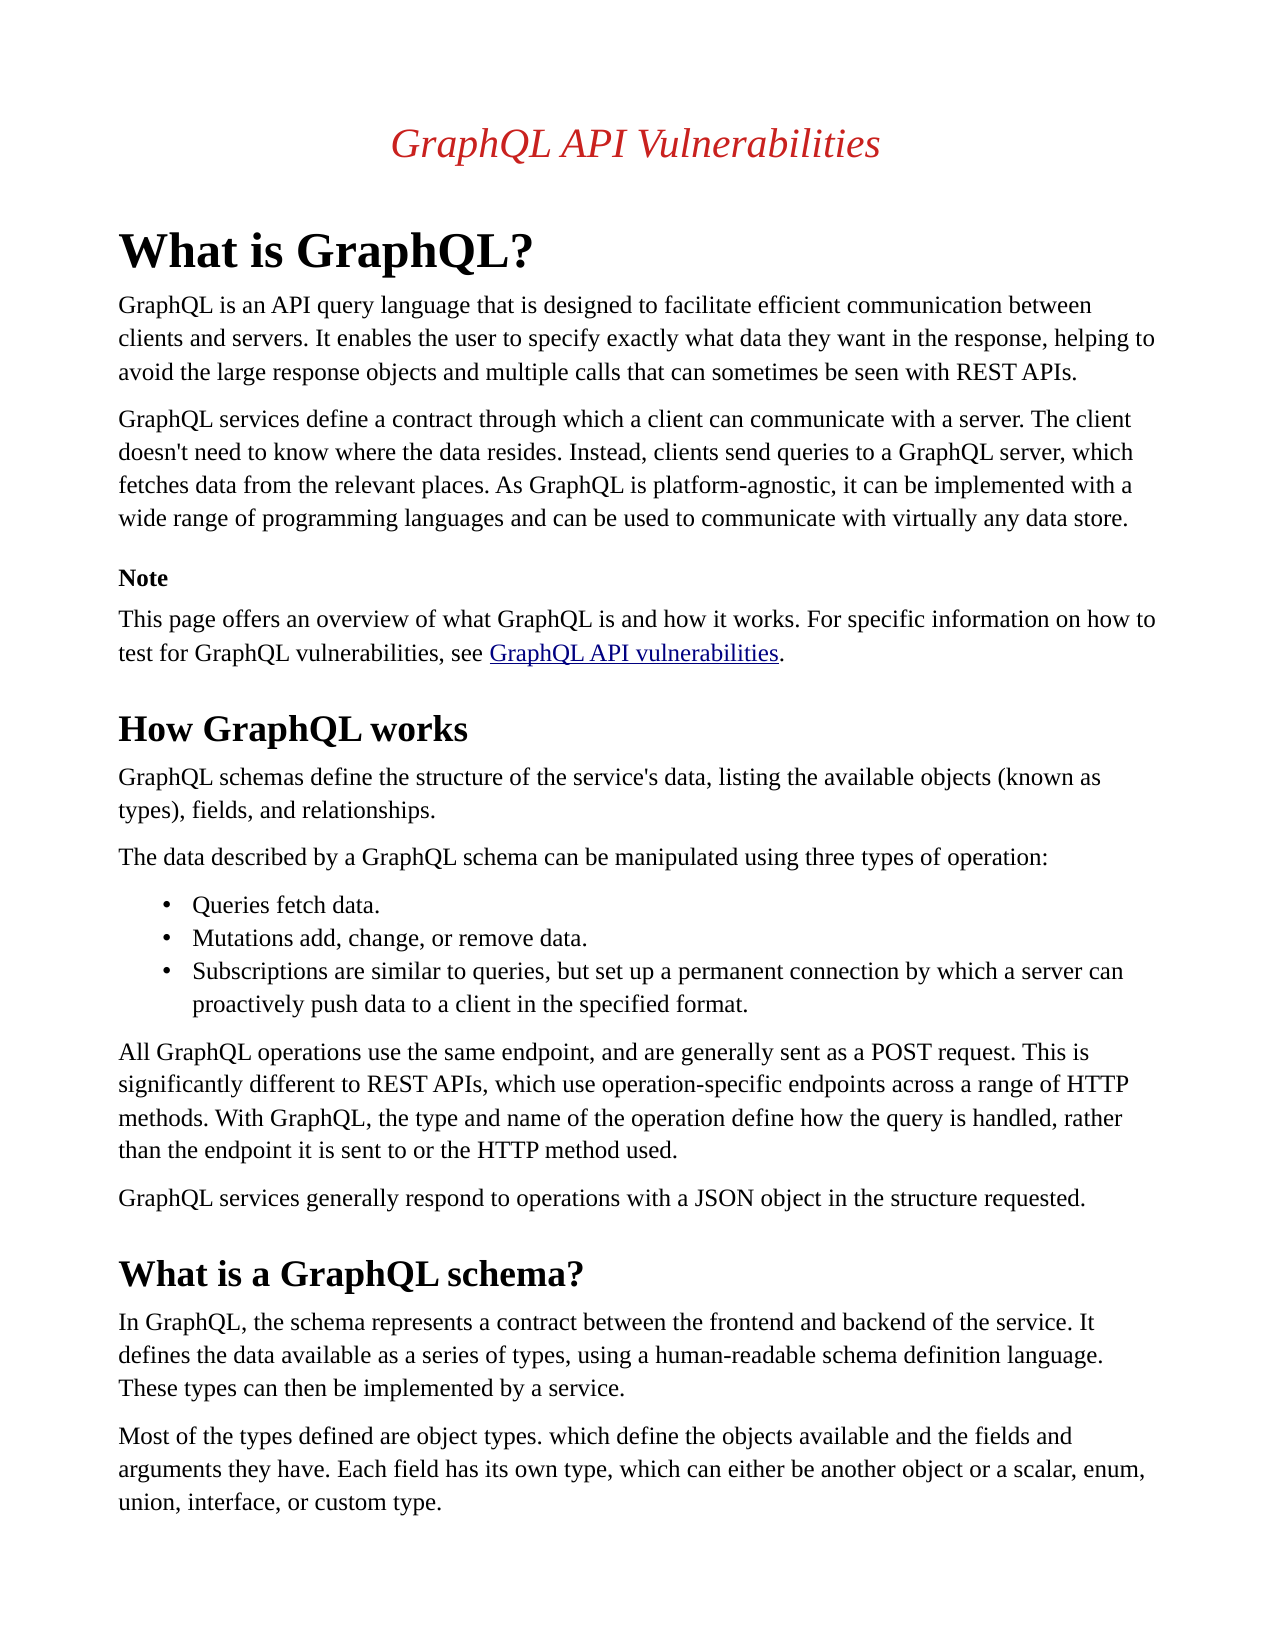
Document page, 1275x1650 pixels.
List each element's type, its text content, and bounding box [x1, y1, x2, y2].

text The data described by a GraphQL schema can be manipulated using three types of operation: [118, 842, 1157, 871]
text GraphQL services generally respond to operations with a JSON object in the structure requested. [118, 1183, 1157, 1212]
list Mutations add, change, or remove data. [162, 923, 1157, 952]
subtitle Note [118, 563, 1157, 592]
text Most of the types defined are object types. which define the objects available and the fields and arguments they have. Each field has its own type, which can either be another object or a scalar, enum, union, interface, or custom type. [118, 1421, 1157, 1516]
text All GraphQL operations use the same endpoint, and are generally sent as a POST request. This is significantly different to REST APIs, which use operation-specific endpoints across a range of HTTP methods. With GraphQL, the type and name of the operation define how the query is handled, rather than the endpoint it is sent to or the HTTP method used. [118, 1037, 1157, 1164]
list Subscriptions are similar to queries, but set up a permanent connection by which a server can proactively push data to a client in the specified format. [162, 956, 1157, 1018]
text GraphQL is an API query language that is designed to facilitate efficient communication between clients and servers. It enables the user to specify exactly what data they want in the response, helping to avoid the large response objects and multiple calls that can sometimes be seen with REST APIs. [118, 291, 1157, 385]
text GraphQL schemas define the structure of the service's data, listing the available objects (known as types), fields, and relationships. [118, 762, 1157, 823]
text In GraphQL, the schema represents a contract between the frontend and backend of the service. It defines the data available as a series of types, using a human-readable schema definition language. These types can then be implemented by a service. [118, 1307, 1157, 1402]
subtitle How GraphQL works [118, 706, 1157, 749]
text GraphQL services define a contract through which a client can communicate with a server. The client doesn't need to know where the data resides. Instead, clients send queries to a GraphQL server, which fetches data from the relevant places. As GraphQL is platform-agnostic, it can be implemented with a wide range of programming languages and can be used to communicate with virtually any data store. [118, 404, 1157, 532]
text This page offers an overview of what GraphQL is and how it works. For specific information on how to test for GraphQL vulnerabilities, see GraphQL API vulnerabilities. [118, 604, 1157, 666]
subtitle What is GraphQL? [118, 221, 1157, 278]
list Queries fetch data. [162, 890, 1157, 919]
subtitle What is a GraphQL schema? [118, 1252, 1157, 1295]
